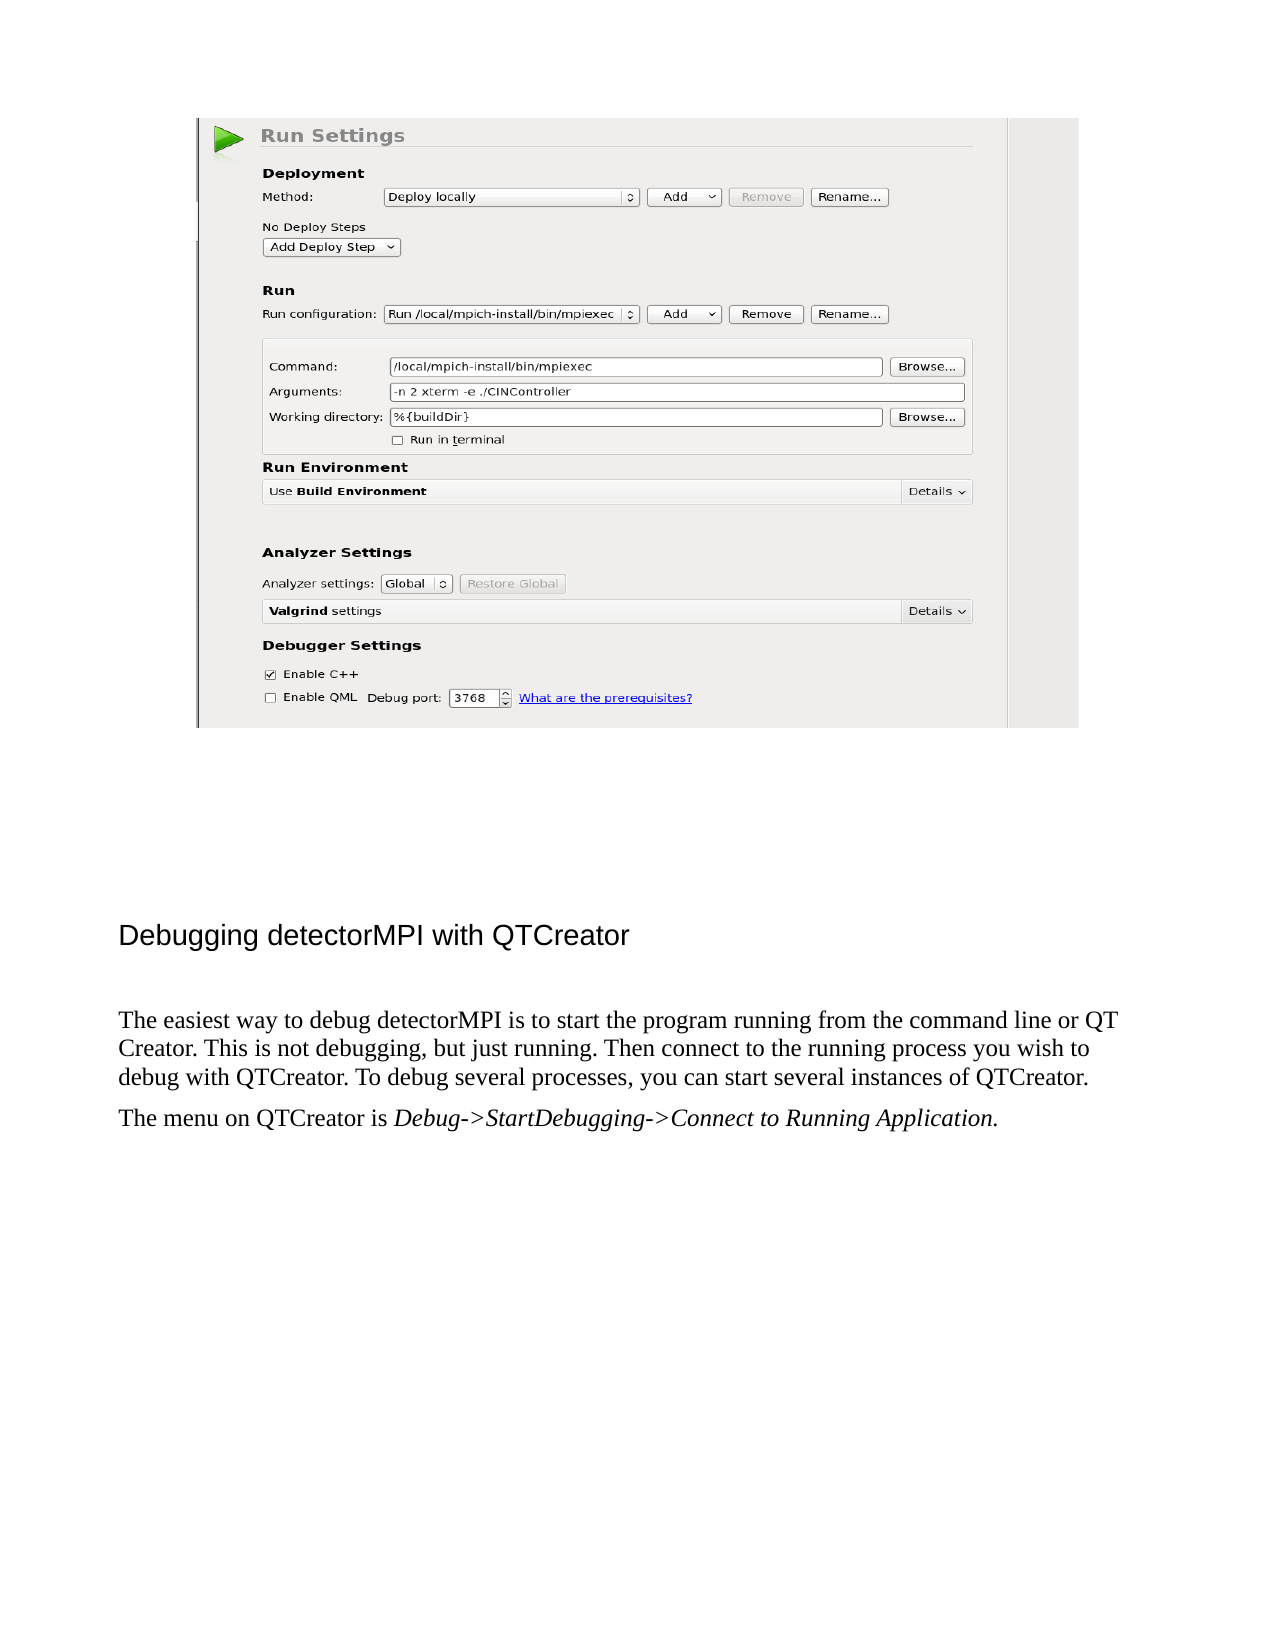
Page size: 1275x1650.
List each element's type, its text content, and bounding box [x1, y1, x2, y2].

subtitle Debugging detectorMPI with QTCreator [118, 917, 1157, 951]
text The easiest way to debug detectorMPI is to start the program running from the command line or QT Creator. This is not debugging, but just running. Then connect to the running process you wish to debug with QTCreator. To debug several processes, you can start several instances of QTCreator. [118, 1005, 1157, 1091]
text The menu on QTCreator is Debug->StartDebugging->Connect to Running Application. [118, 1103, 1157, 1132]
picture [196, 118, 1079, 728]
